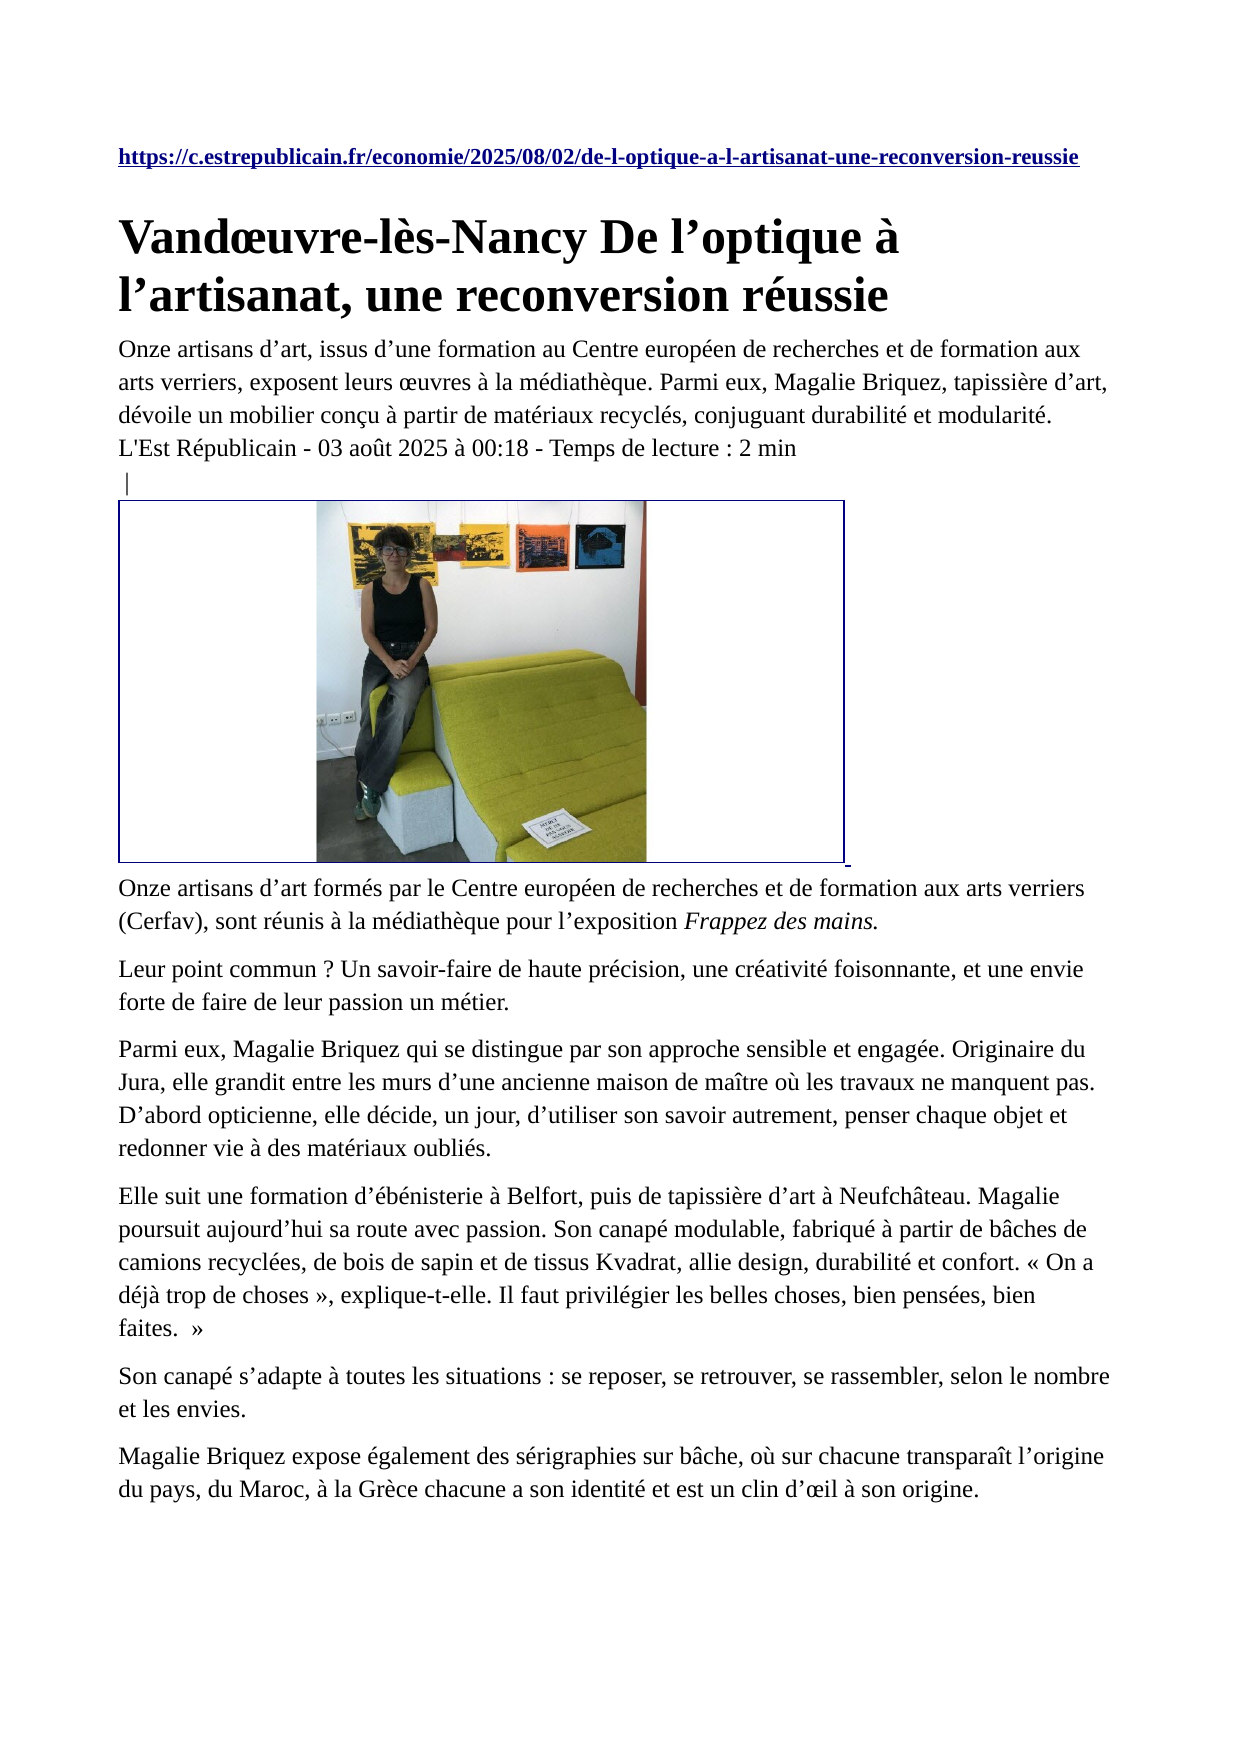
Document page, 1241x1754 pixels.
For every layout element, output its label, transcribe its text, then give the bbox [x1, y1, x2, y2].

subtitle Vandœuvre-lès-Nancy De l’optique à l’artisanat, une reconversion réussie [118, 207, 1122, 322]
text Onze artisans d’art formés par le Centre européen de recherches et de formation aux arts verriers (Cerfav), sont réunis à la médiathèque pour l’exposition Frappez des mains. [118, 873, 1122, 935]
text Leur point commun ? Un savoir-faire de haute précision, une créativité foisonnante, et une envie forte de faire de leur passion un métier. [118, 954, 1122, 1016]
subtitle https://c.estrepublicain.fr/economie/2025/08/02/de-l-optique-a-l-artisanat-une-reconversion-reussie [118, 143, 1122, 169]
text L'Est Républicain - 03 août 2025 à 00:18 - Temps de lecture : 2 min [118, 433, 1122, 462]
text | [118, 467, 1122, 495]
text Onze artisans d’art, issus d’une formation au Centre européen de recherches et de formation aux arts verriers, exposent leurs œuvres à la médiathèque. Parmi eux, Magalie Briquez, tapissière d’art, dévoile un mobilier conçu à partir de matériaux recyclés, conjuguant durabilité et modularité. [118, 334, 1122, 429]
text Elle suit une formation d’ébénisterie à Belfort, puis de tapissière d’art à Neufchâteau. Magalie poursuit aujourd’hui sa route avec passion. Son canapé modulable, fabriqué à partir de bâches de camions recyclées, de bois de sapin et de tissus Kvadrat, allie design, durabilité et confort. « On a déjà trop de choses », explique-t-elle. Il faut privilégier les belles choses, bien pensées, bien faites. » [118, 1181, 1122, 1342]
text Magalie Briquez expose également des sérigraphies sur bâche, où sur chacune transparaît l’origine du pays, du Maroc, à la Grèce chacune a son identité et est un clin d’œil à son origine. [118, 1441, 1122, 1503]
picture [120, 501, 843, 862]
text Son canapé s’adapte à toutes les situations : se reposer, se retrouver, se rassembler, selon le nombre et les envies. [118, 1361, 1122, 1422]
text Parmi eux, Magalie Briquez qui se distingue par son approche sensible et engagée. Originaire du Jura, elle grandit entre les murs d’une ancienne maison de maître où les travaux ne manquent pas. D’abord opticienne, elle décide, un jour, d’utiliser son savoir autrement, penser chaque objet et redonner vie à des matériaux oubliés. [118, 1034, 1122, 1162]
